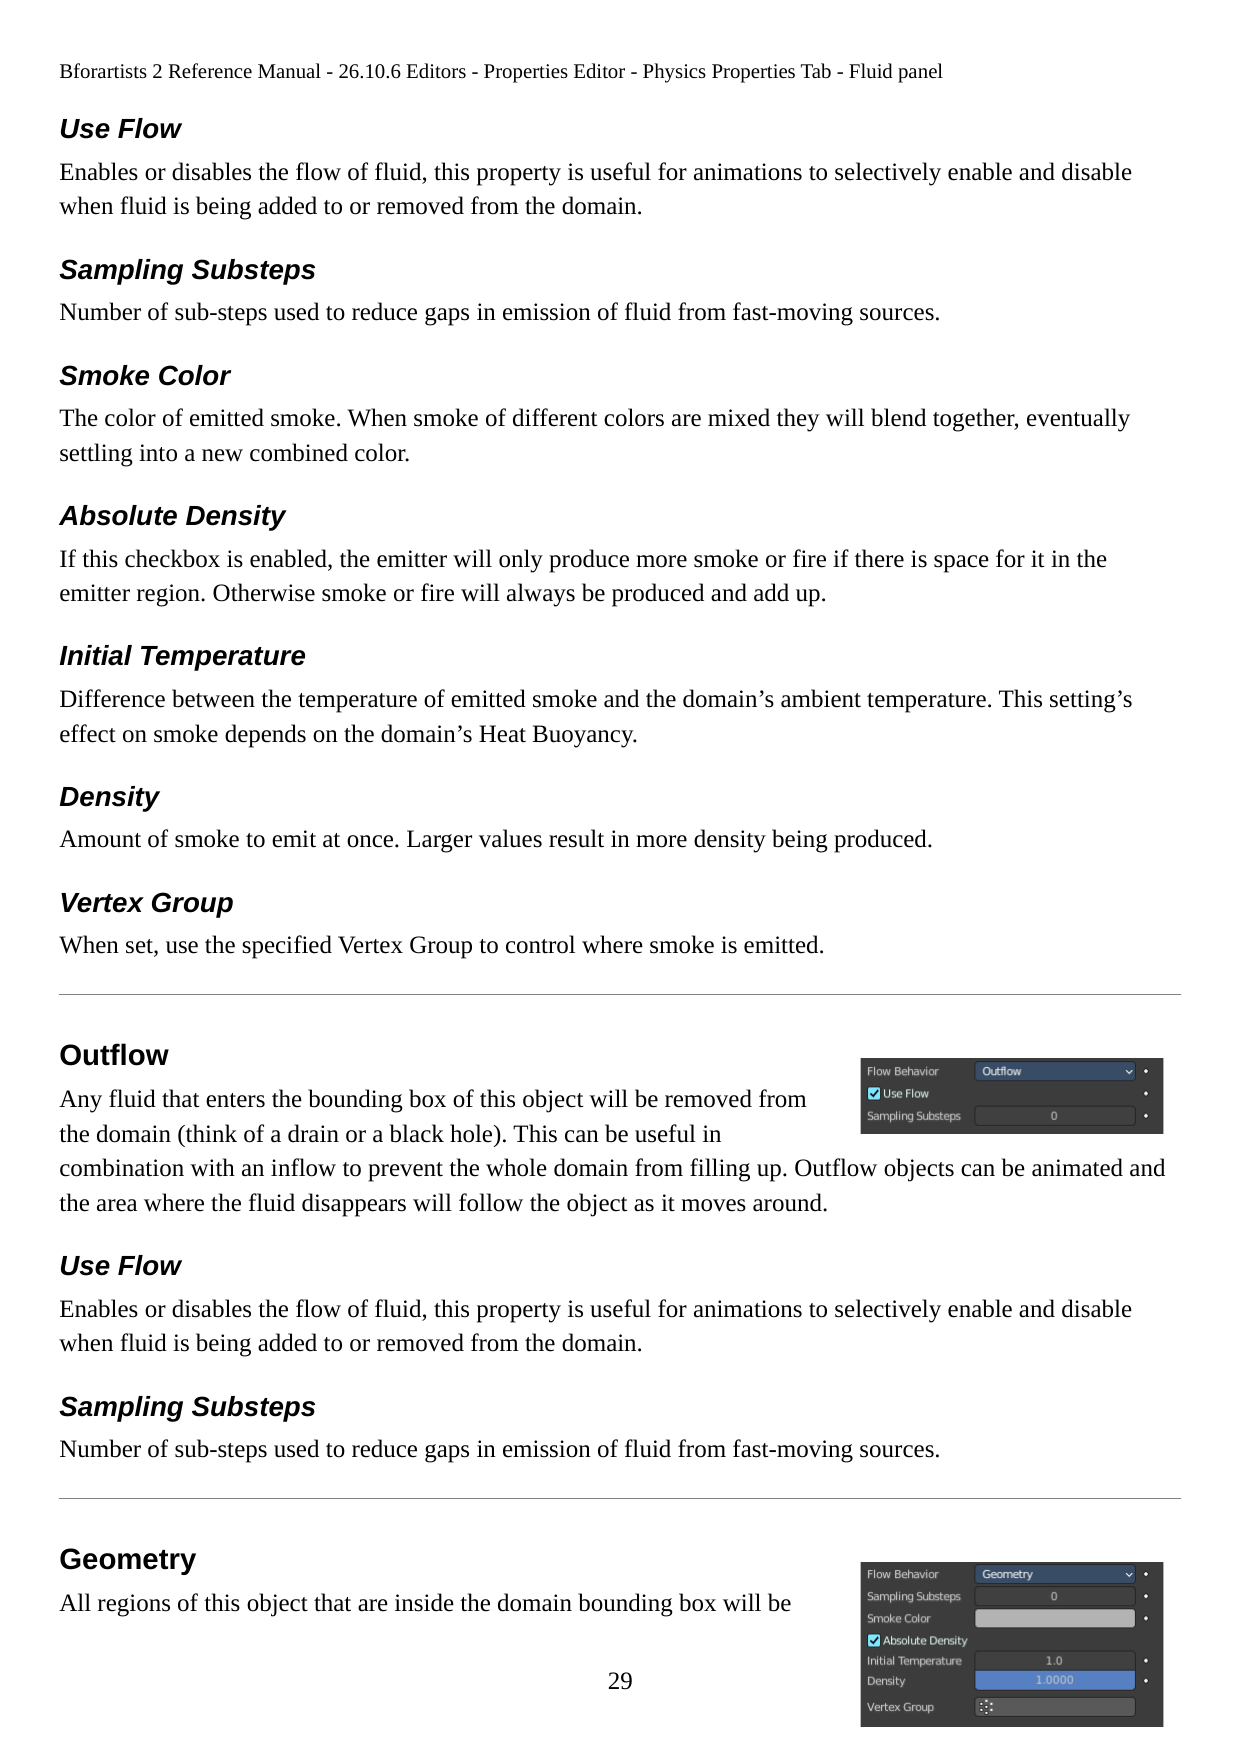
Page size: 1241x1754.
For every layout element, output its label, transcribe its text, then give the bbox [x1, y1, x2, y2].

subtitle Use Flow [59, 113, 1181, 144]
picture [860, 1058, 1164, 1134]
text Any fluid that enters the bounding box of this object will be removed from the domain (think of a drain or a black hole). This can be useful in combination with an inflow to prevent the whole domain from filling up. Outflow objects can be animated and the area where the fluid disappears will follow the object as it moves around. [59, 1084, 1181, 1217]
text Amount of smoke to emit at once. Larger values result in more density being produced. [59, 824, 1181, 853]
subtitle Density [59, 780, 1181, 812]
subtitle Sampling Substeps [59, 253, 1181, 285]
text All regions of this object that are inside the domain bounding box will be [59, 1588, 860, 1617]
text Number of sub-steps used to reduce gaps in emission of fluid from fast-moving sources. [59, 297, 1181, 326]
subtitle Geometry [59, 1542, 1181, 1576]
subtitle Absolute Density [59, 499, 1181, 531]
text When set, use the specified Vertex Group to control where smoke is emitted. [59, 931, 1181, 959]
text Difference between the temperature of emitted smoke and the domain’s ambient temperature. This setting’s effect on smoke depends on the domain’s Heat Buoyancy. [59, 684, 1181, 747]
subtitle Initial Temperature [59, 640, 1181, 672]
picture [860, 1562, 1164, 1727]
subtitle Sampling Substeps [59, 1390, 1181, 1422]
subtitle Vertex Group [59, 886, 1181, 918]
text If this checkbox is enabled, the emitter will only produce more smoke or fire if there is space for it in the emitter region. Otherwise smoke or fire will always be produced and add up. [59, 544, 1181, 607]
subtitle Outflow [59, 1038, 1181, 1072]
subtitle Use Flow [59, 1249, 1181, 1281]
text The color of emitted smoke. When smoke of different colors are mixed they will blend together, eventually settling into a new combined color. [59, 403, 1181, 467]
subtitle Smoke Color [59, 359, 1181, 391]
text Number of sub-steps used to reduce gaps in emission of fluid from fast-moving sources. [59, 1434, 1181, 1463]
text Enables or disables the flow of fluid, this property is useful for animations to selectively enable and disable when fluid is being added to or removed from the domain. [59, 1294, 1181, 1357]
text Enables or disables the flow of fluid, this property is useful for animations to selectively enable and disable when fluid is being added to or removed from the domain. [59, 157, 1181, 220]
